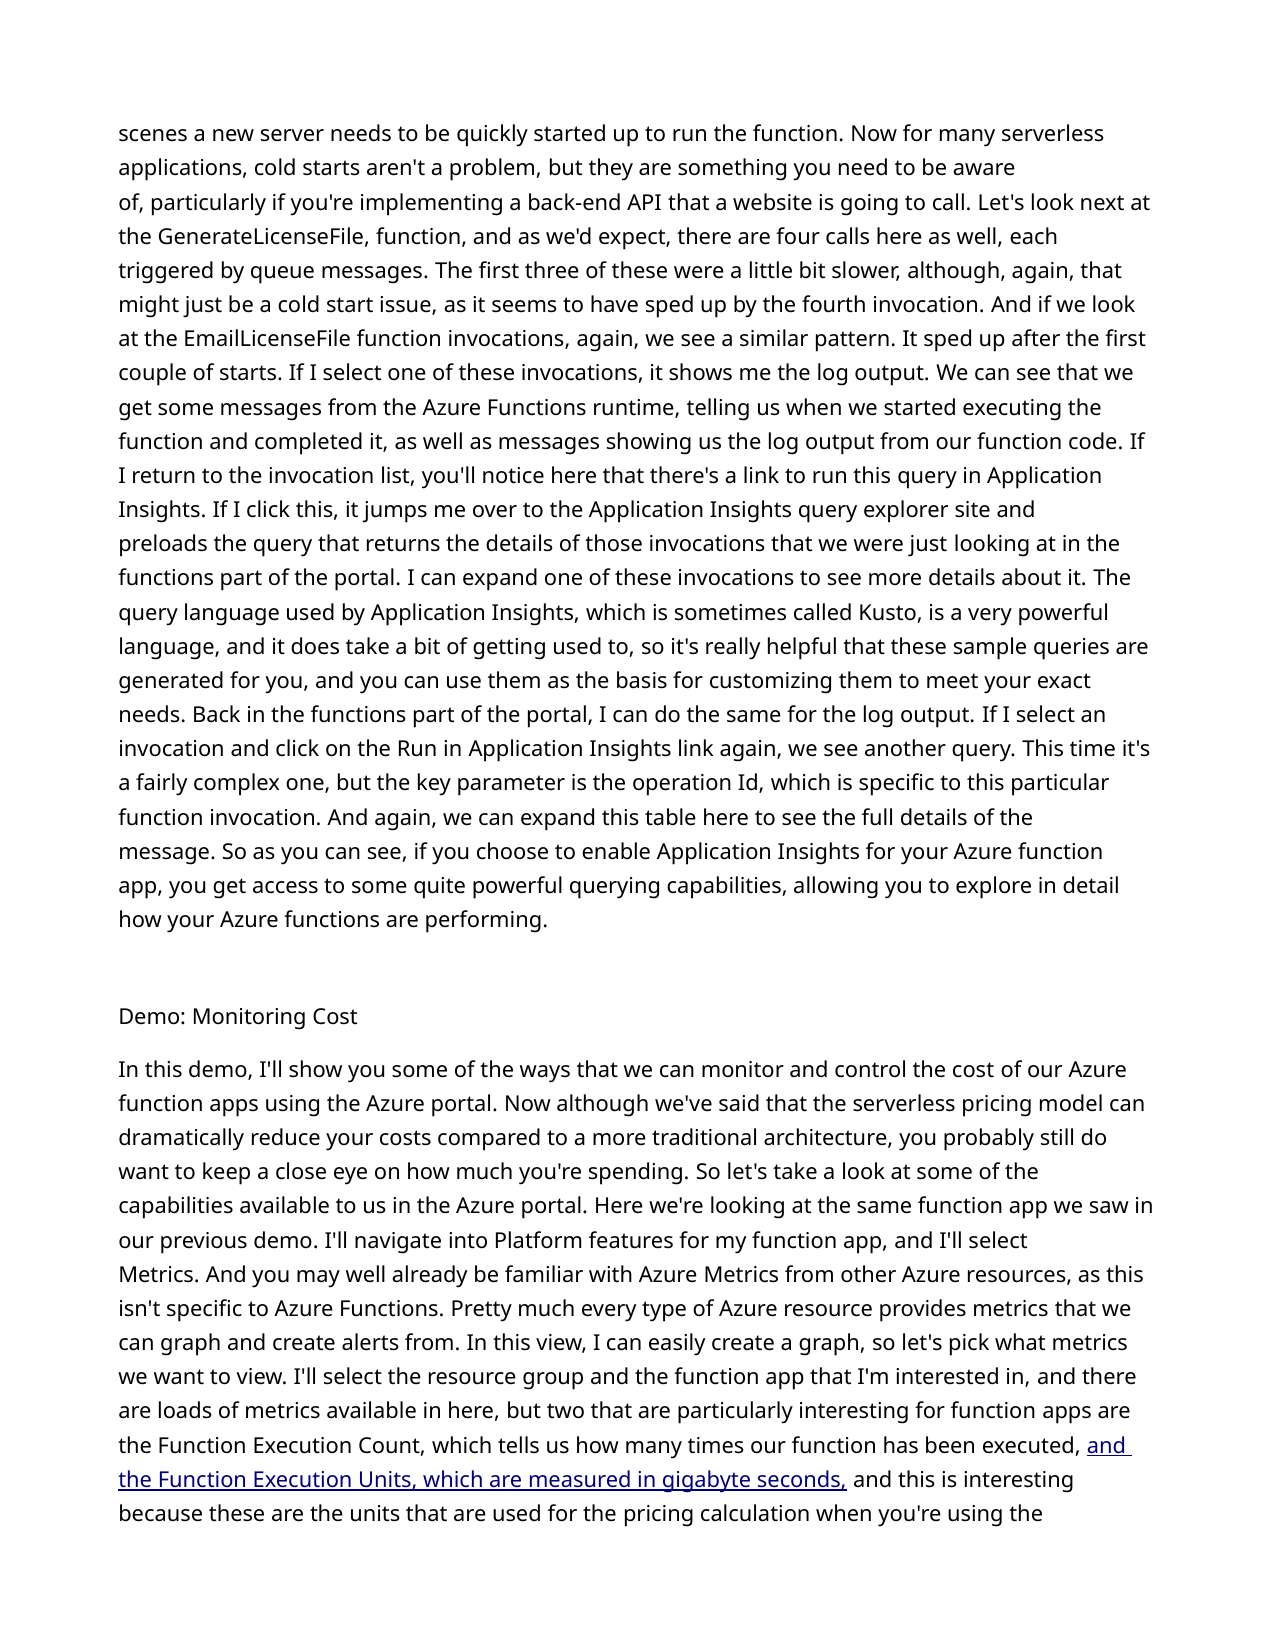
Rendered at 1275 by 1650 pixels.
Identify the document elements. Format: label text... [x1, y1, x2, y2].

subtitle Demo: Monitoring Cost [118, 1001, 1157, 1030]
text In this demo, I'll show you some of the ways that we can monitor and control the cost of our Azure function apps using the Azure portal. Now although we've said that the serverless pricing model can dramatically reduce your costs compared to a more traditional architecture, you probably still do want to keep a close eye on how much you're spending. So let's take a look at some of the capabilities available to us in the Azure portal. Here we're looking at the same function app we saw in our previous demo. I'll navigate into Platform features for my function app, and I'll select Metrics. And you may well already be familiar with Azure Metrics from other Azure resources, as this isn't specific to Azure Functions. Pretty much every type of Azure resource provides metrics that we can graph and create alerts from. In this view, I can easily create a graph, so let's pick what metrics we want to view. I'll select the resource group and the function app that I'm interested in, and there are loads of metrics available in here, but two that are particularly interesting for function apps are the Function Execution Count, which tells us how many times our function has been executed, and the Function Execution Units, which are measured in gigabyte seconds, and this is interesting because these are the units that are used for the pricing calculation when you're using the [118, 1054, 1157, 1528]
text scenes a new server needs to be quickly started up to run the function. Now for many serverless applications, cold starts aren't a problem, but they are something you need to be aware of, particularly if you're implementing a back-end API that a website is going to call. Let's look next at the GenerateLicenseFile, function, and as we'd expect, there are four calls here as well, each triggered by queue messages. The first three of these were a little bit slower, although, again, that might just be a cold start issue, as it seems to have sped up by the fourth invocation. And if we look at the EmailLicenseFile function invocations, again, we see a similar pattern. It sped up after the first couple of starts. If I select one of these invocations, it shows me the log output. We can see that we get some messages from the Azure Functions runtime, telling us when we started executing the function and completed it, as well as messages showing us the log output from our function code. If I return to the invocation list, you'll notice here that there's a link to run this query in Application Insights. If I click this, it jumps me over to the Application Insights query explorer site and preloads the query that returns the details of those invocations that we were just looking at in the functions part of the portal. I can expand one of these invocations to see more details about it. The query language used by Application Insights, which is sometimes called Kusto, is a very powerful language, and it does take a bit of getting used to, so it's really helpful that these sample queries are generated for you, and you can use them as the basis for customizing them to meet your exact needs. Back in the functions part of the portal, I can do the same for the log output. If I select an invocation and click on the Run in Application Insights link again, we see another query. This time it's a fairly complex one, but the key parameter is the operation Id, which is specific to this particular function invocation. And again, we can expand this table here to see the full details of the message. So as you can see, if you choose to enable Application Insights for your Azure function app, you get access to some quite powerful querying capabilities, allowing you to explore in detail how your Azure functions are performing. [118, 118, 1157, 934]
